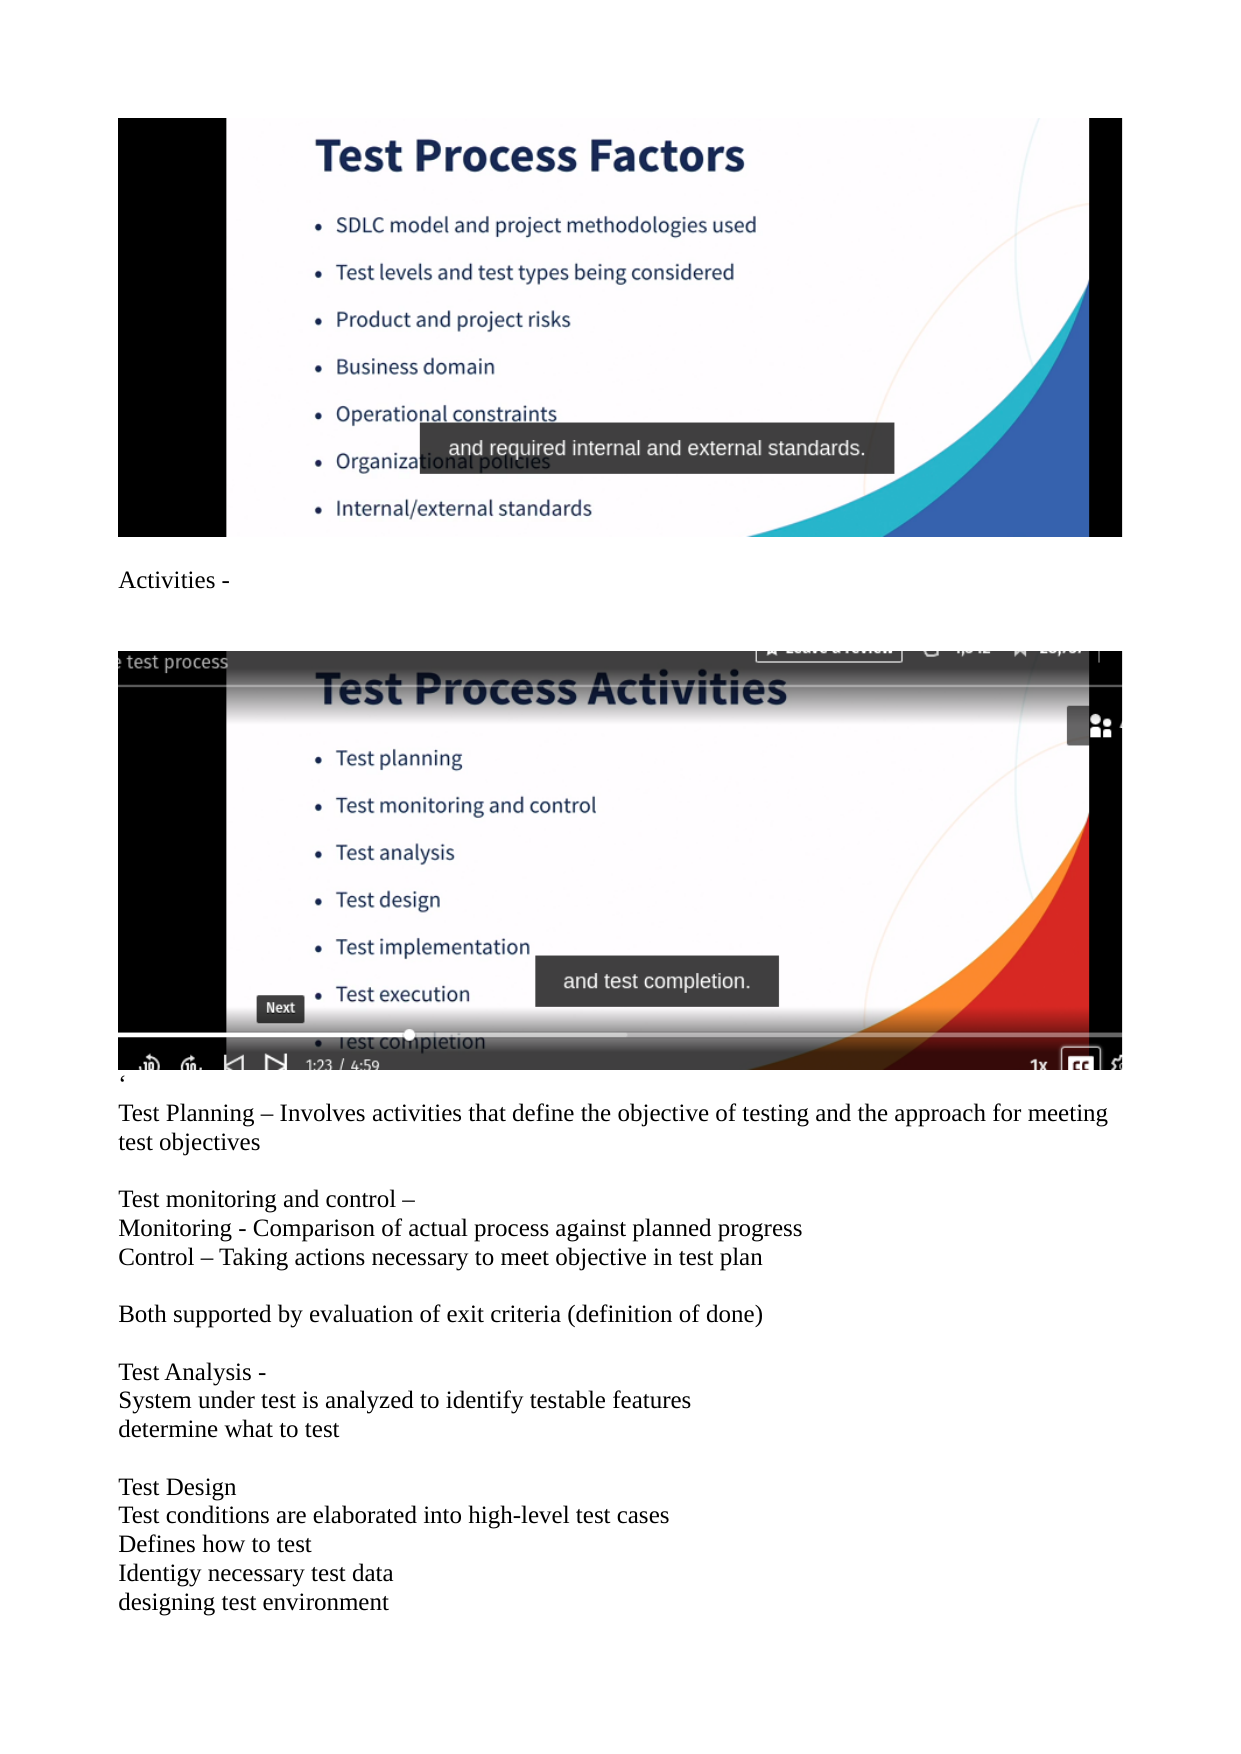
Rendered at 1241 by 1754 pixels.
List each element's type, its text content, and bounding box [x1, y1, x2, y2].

text Defines how to test [118, 1529, 1122, 1558]
text determine what to test [118, 1414, 1122, 1443]
text Test Planning – Involves activities that define the objective of testing and the approach for meeting test objectives [118, 1098, 1122, 1155]
text Monitoring - Comparison of actual process against planned progress [118, 1213, 1122, 1242]
text ‘ [118, 1070, 1122, 1098]
text Test Design [118, 1472, 1122, 1500]
text Test monitoring and control – [118, 1184, 1122, 1213]
picture [118, 118, 1123, 537]
text Both supported by evaluation of exit criteria (definition of done) [118, 1299, 1122, 1328]
text Activities - [118, 565, 1122, 594]
text Control – Taking actions necessary to meet objective in test plan [118, 1242, 1122, 1270]
text Test Analysis - [118, 1357, 1122, 1385]
text Test conditions are elaborated into high-level test cases [118, 1500, 1122, 1529]
picture [118, 651, 1123, 1070]
text System under test is analyzed to identify testable features [118, 1385, 1122, 1414]
text Identigy necessary test data [118, 1558, 1122, 1587]
text designing test environment [118, 1587, 1122, 1615]
